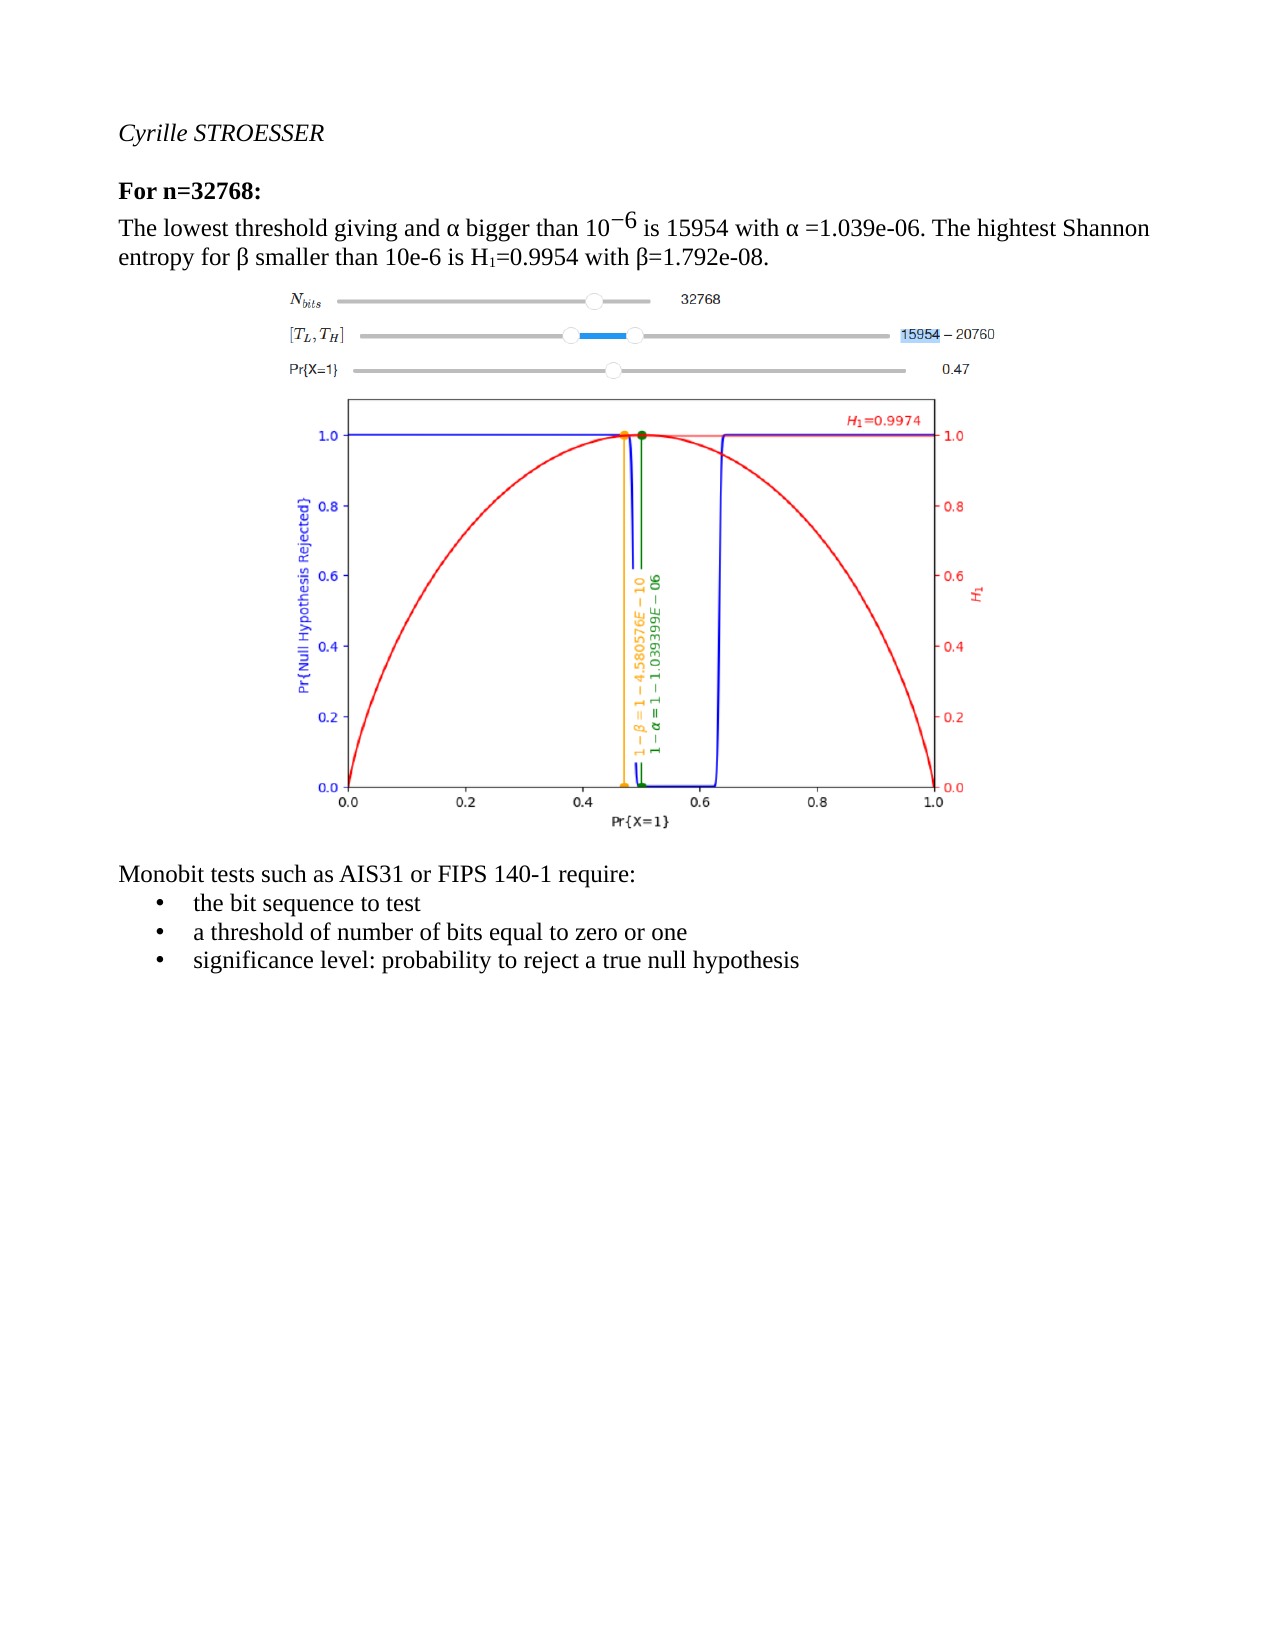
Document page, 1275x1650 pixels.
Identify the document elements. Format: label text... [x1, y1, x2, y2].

picture [273, 282, 1002, 831]
text For n=32768: [118, 176, 1157, 205]
list significance level: probability to reject a true null hypothesis [156, 946, 1157, 974]
list the bit sequence to test [156, 888, 1157, 917]
text Monobit tests such as AIS31 or FIPS 140-1 require: [118, 859, 1157, 888]
list a threshold of number of bits equal to zero or one [156, 917, 1157, 946]
text The lowest threshold giving and α bigger than 10−6 is 15954 with α =1.039e-06. The hightest Shannon entropy for β smaller than 10e-6 is H1=0.9954 with β=1.792e-08. [118, 205, 1157, 271]
